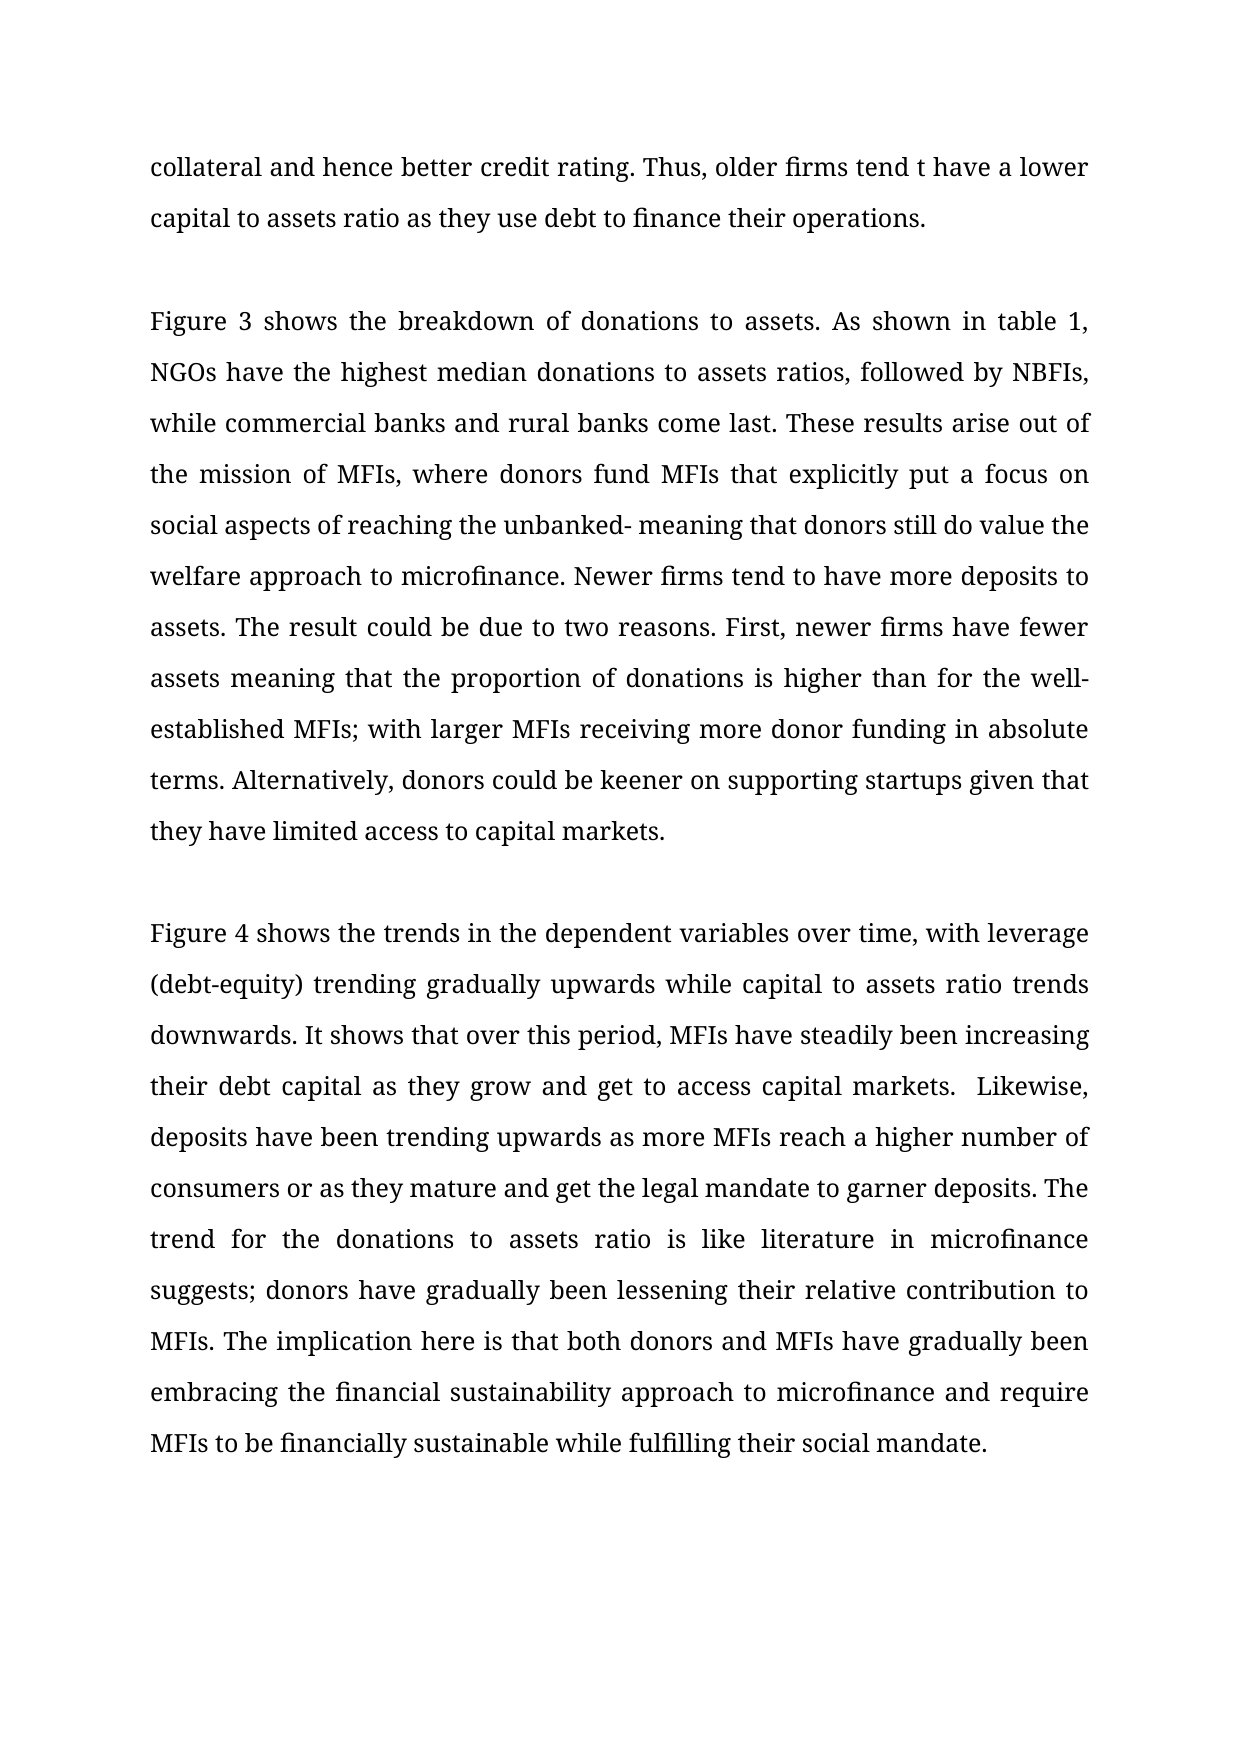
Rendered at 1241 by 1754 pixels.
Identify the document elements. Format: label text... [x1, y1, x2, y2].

text collateral and hence better credit rating. Thus, older firms tend t have a lower capital to assets ratio as they use debt to finance their operations. [150, 150, 1090, 235]
text Figure 4 shows the trends in the dependent variables over time, with leverage (debt-equity) trending gradually upwards while capital to assets ratio trends downwards. It shows that over this period, MFIs have steadily been increasing their debt capital as they grow and get to access capital markets. Likewise, deposits have been trending upwards as more MFIs reach a higher number of consumers or as they mature and get the legal mandate to garner deposits. The trend for the donations to assets ratio is like literature in microfinance suggests; donors have gradually been lessening their relative contribution to MFIs. The implication here is that both donors and MFIs have gradually been embracing the financial sustainability approach to microfinance and require MFIs to be financially sustainable while fulfilling their social mandate. [150, 916, 1090, 1460]
text Figure 3 shows the breakdown of donations to assets. As shown in table 1, NGOs have the highest median donations to assets ratios, followed by NBFIs, while commercial banks and rural banks come last. These results arise out of the mission of MFIs, where donors fund MFIs that explicitly put a focus on social aspects of reaching the unbanked- meaning that donors still do value the welfare approach to microfinance. Newer firms tend to have more deposits to assets. The result could be due to two reasons. First, newer firms have fewer assets meaning that the proportion of donations is higher than for the well-established MFIs; with larger MFIs receiving more donor funding in absolute terms. Alternatively, donors could be keener on supporting startups given that they have limited access to capital markets. [150, 303, 1090, 848]
